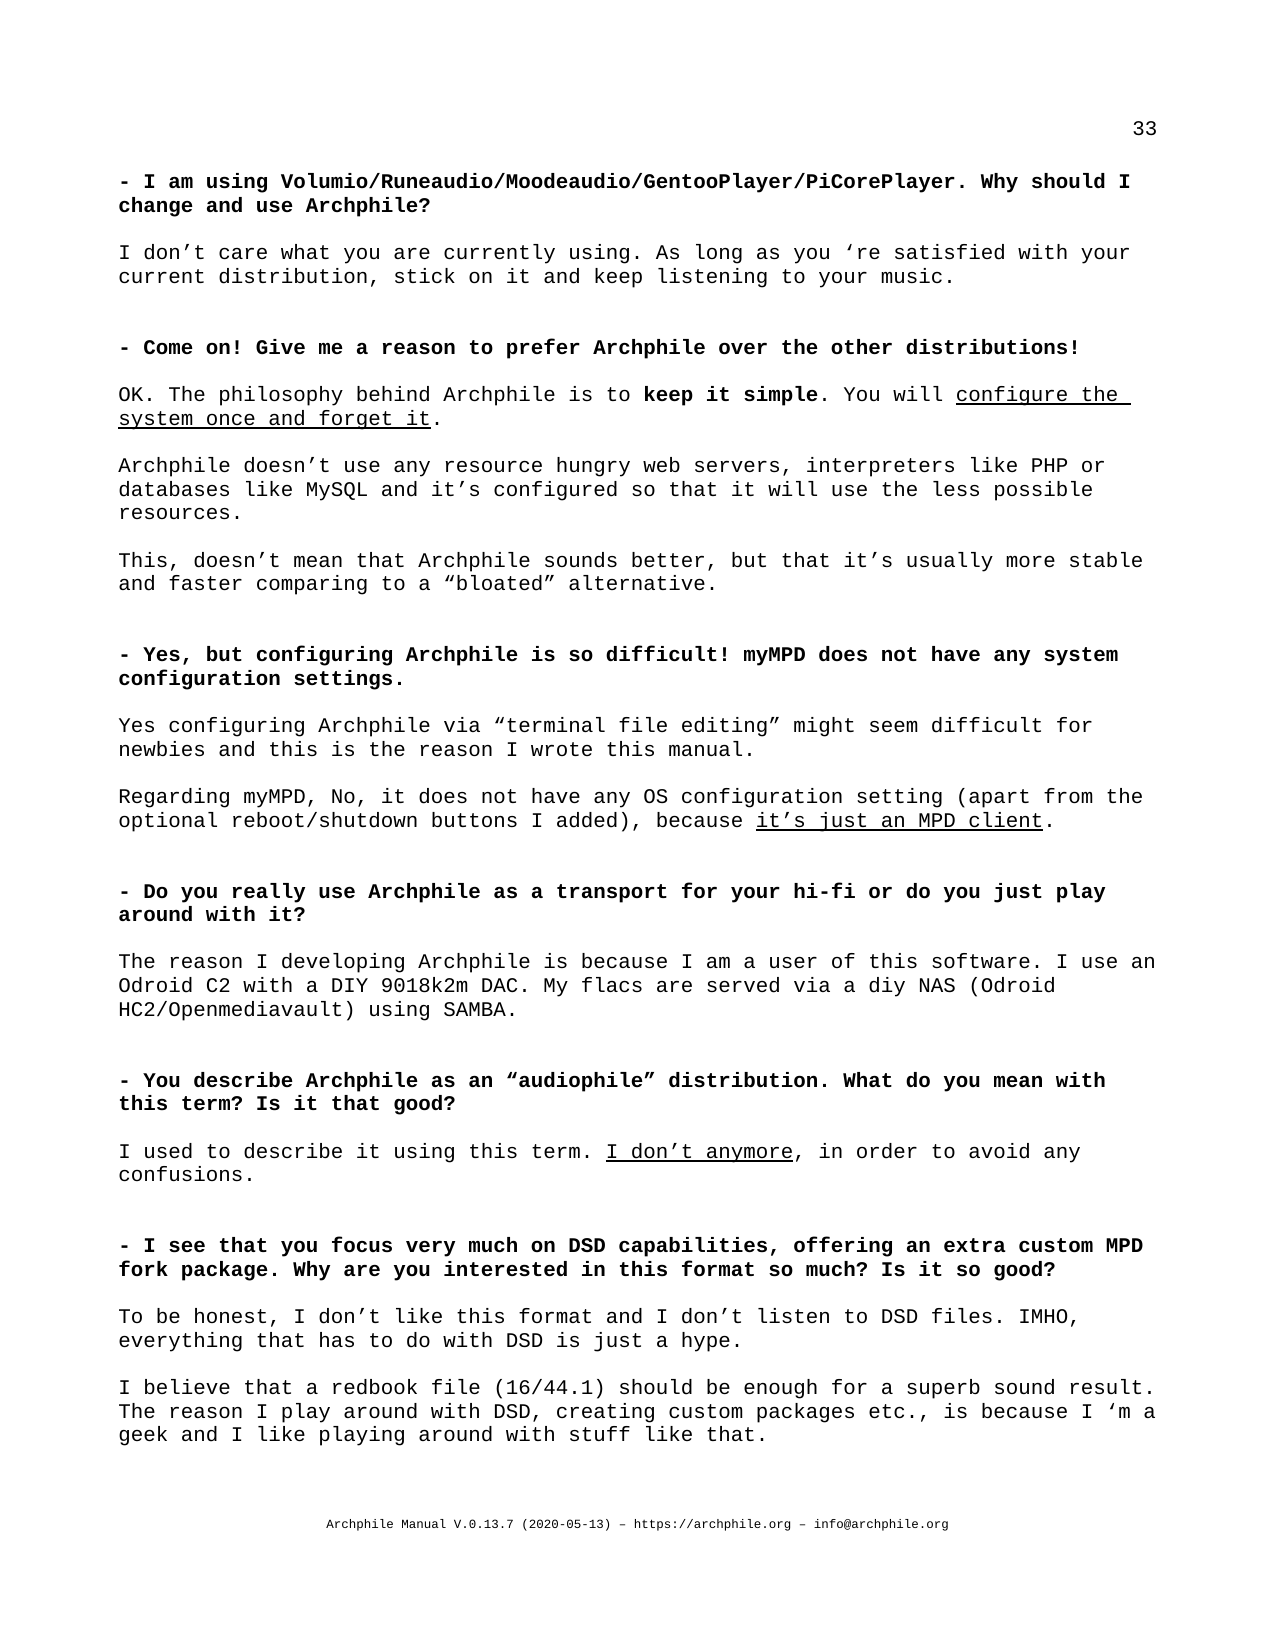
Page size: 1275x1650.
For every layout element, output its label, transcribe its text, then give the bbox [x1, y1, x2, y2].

text - I am using Volumio/Runeaudio/Moodeaudio/GentooPlayer/PiCorePlayer. Why should I change and use Archphile? [118, 171, 1157, 218]
text - Do you really use Archphile as a transport for your hi-fi or do you just play around with it? [118, 881, 1157, 928]
text - You describe Archphile as an “audiophile” distribution. What do you mean with this term? Is it that good? [118, 1070, 1157, 1117]
text I don’t care what you are currently using. As long as you ‘re satisfied with your current distribution, stick on it and keep listening to your music. [118, 242, 1157, 289]
text This, doesn’t mean that Archphile sounds better, but that it’s usually more stable and faster comparing to a “bloated” alternative. [118, 549, 1157, 597]
text Regarding myMPD, No, it does not have any OS configuration setting (apart from the optional reboot/shutdown buttons I added), because it’s just an MPD client. [118, 786, 1157, 833]
text OK. The philosophy behind Archphile is to keep it simple. You will configure the system once and forget it. [118, 384, 1157, 431]
text I used to describe it using this term. I don’t anymore, in order to avoid any confusions. [118, 1141, 1157, 1188]
text - I see that you focus very much on DSD capabilities, offering an extra custom MPD fork package. Why are you interested in this format so much? Is it so good? [118, 1235, 1157, 1283]
text I believe that a redbook file (16/44.1) should be enough for a superb sound result. The reason I play around with DSD, creating custom packages etc., is because I ‘m a geek and I like playing around with stuff like that. [118, 1377, 1157, 1448]
text Yes configuring Archphile via “terminal file editing” might seem difficult for newbies and this is the reason I wrote this manual. [118, 715, 1157, 762]
text To be honest, I don’t like this format and I don’t listen to DSD files. IMHO, everything that has to do with DSD is just a hype. [118, 1306, 1157, 1353]
text - Come on! Give me a reason to prefer Archphile over the other distributions! [118, 337, 1157, 360]
text - Yes, but configuring Archphile is so difficult! myMPD does not have any system configuration settings. [118, 644, 1157, 691]
text Archphile doesn’t use any resource hungry web servers, interpreters like PHP or databases like MySQL and it’s configured so that it will use the less possible resources. [118, 455, 1157, 526]
text The reason I developing Archphile is because I am a user of this software. I use an Odroid C2 with a DIY 9018k2m DAC. My flacs are served via a diy NAS (Odroid HC2/Openmediavault) using SAMBA. [118, 952, 1157, 1022]
